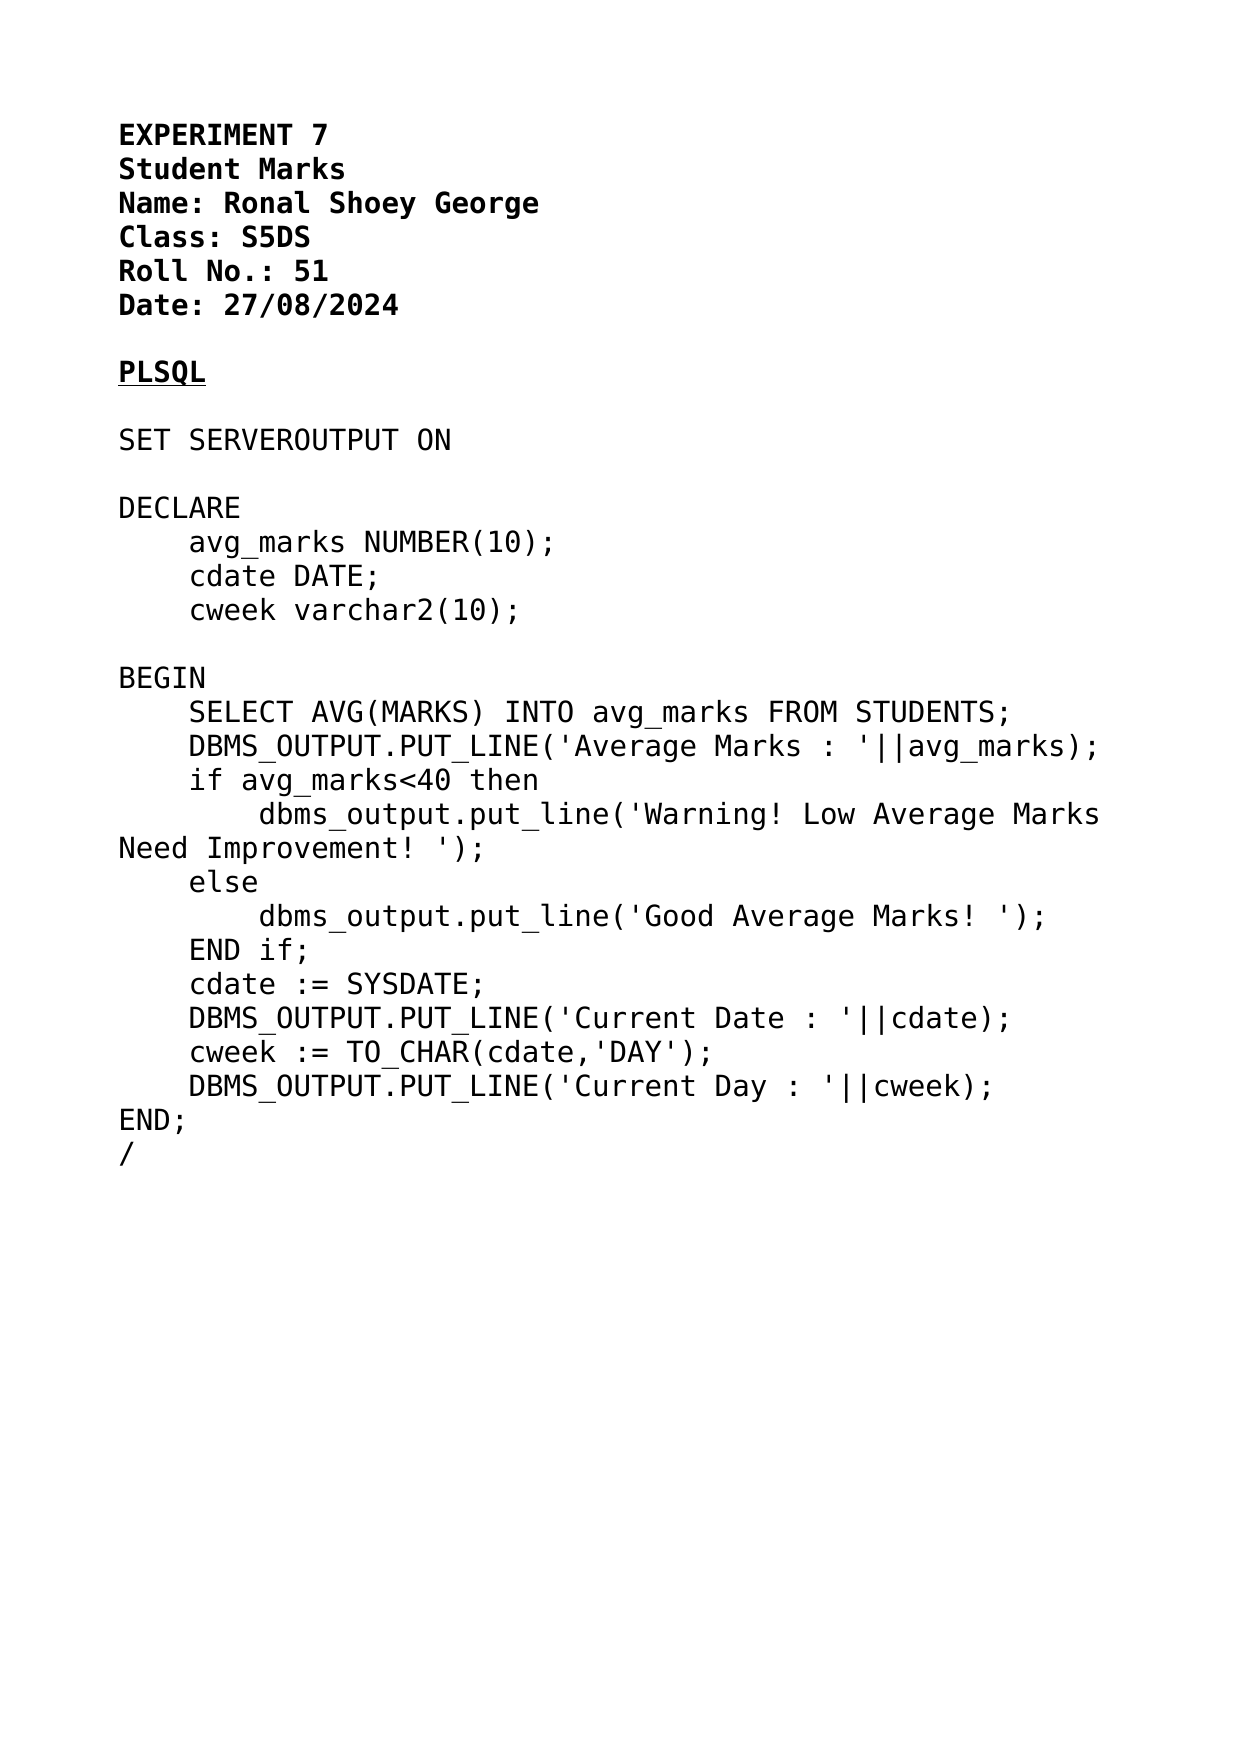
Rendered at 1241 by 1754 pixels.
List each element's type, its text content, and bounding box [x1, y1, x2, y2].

text Student Marks [118, 152, 1122, 186]
text cdate DATE; [118, 559, 1122, 593]
text dbms_output.put_line('Warning! Low Average Marks Need Improvement! '); [118, 797, 1122, 865]
text if avg_marks<40 then [118, 763, 1122, 797]
text DBMS_OUTPUT.PUT_LINE('Current Date : '||cdate); [118, 1001, 1122, 1035]
text cweek varchar2(10); [118, 593, 1122, 627]
text Date: 27/08/2024 [118, 288, 1122, 322]
text BEGIN [118, 661, 1122, 695]
text SET SERVEROUTPUT ON [118, 424, 1122, 458]
text Name: Ronal Shoey George [118, 186, 1122, 220]
text END; [118, 1103, 1122, 1137]
text else [118, 865, 1122, 899]
text END if; [118, 933, 1122, 967]
text EXPERIMENT 7 [118, 118, 1122, 152]
text DBMS_OUTPUT.PUT_LINE('Current Day : '||cweek); [118, 1069, 1122, 1103]
text Class: S5DS [118, 220, 1122, 254]
text PLSQL [118, 356, 1122, 390]
text cdate := SYSDATE; [118, 967, 1122, 1001]
text SELECT AVG(MARKS) INTO avg_marks FROM STUDENTS; [118, 695, 1122, 729]
text avg_marks NUMBER(10); [118, 526, 1122, 559]
text cweek := TO_CHAR(cdate,'DAY'); [118, 1035, 1122, 1069]
text DECLARE [118, 492, 1122, 526]
text / [118, 1137, 1122, 1171]
text dbms_output.put_line('Good Average Marks! '); [118, 899, 1122, 933]
text Roll No.: 51 [118, 254, 1122, 288]
text DBMS_OUTPUT.PUT_LINE('Average Marks : '||avg_marks); [118, 729, 1122, 763]
